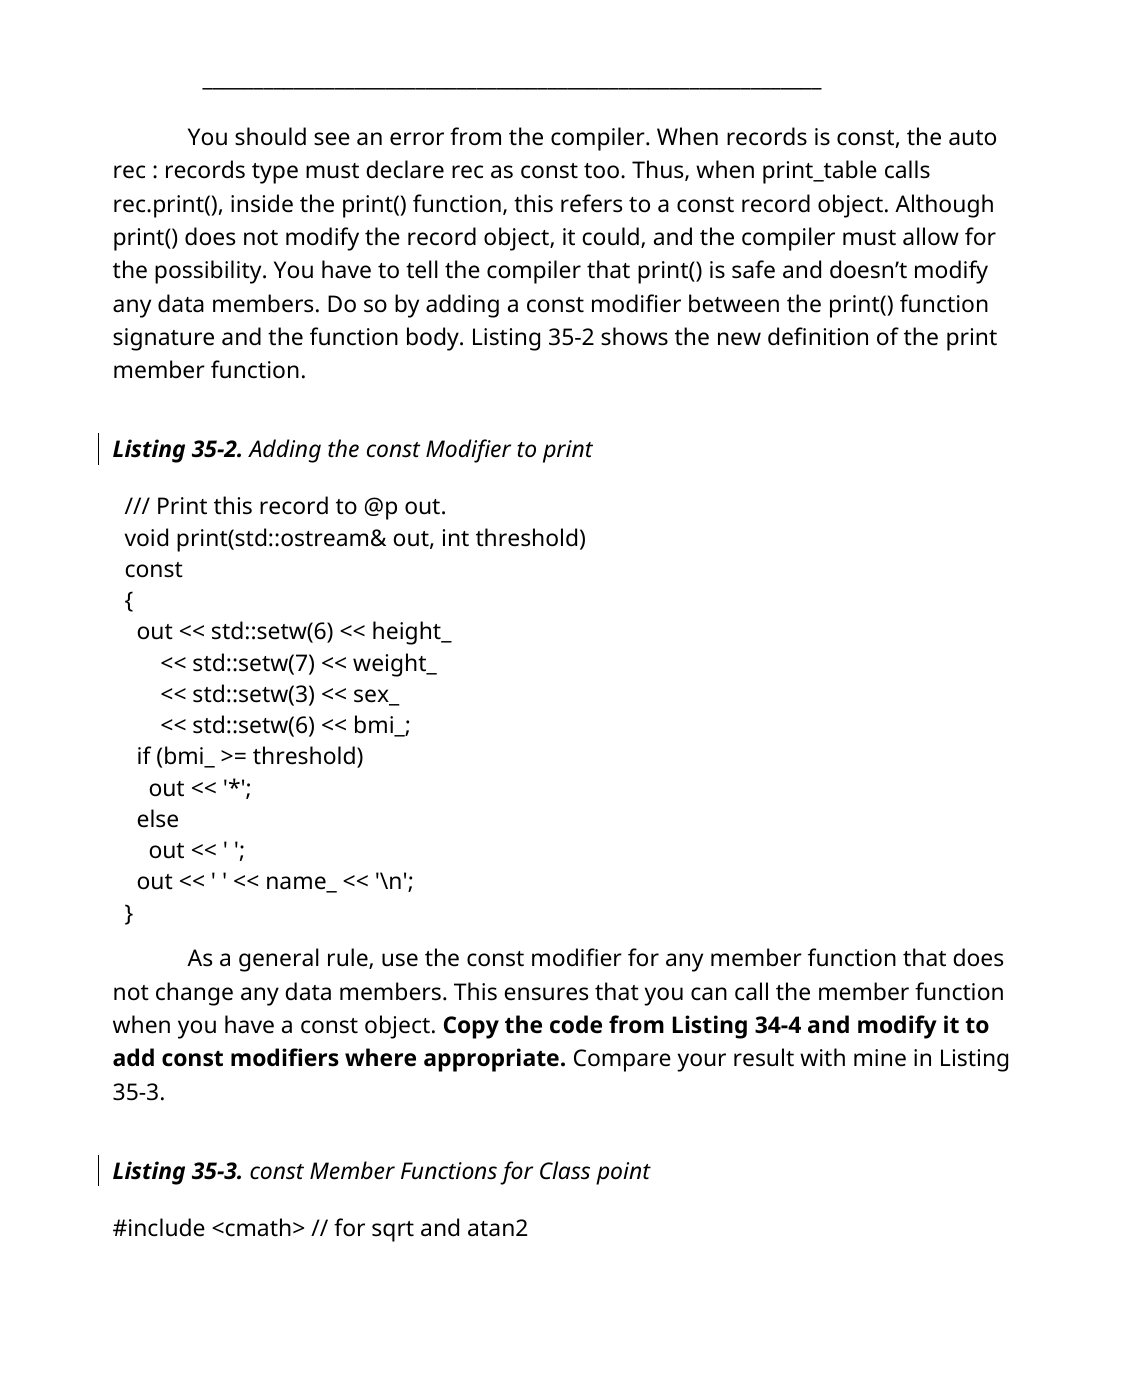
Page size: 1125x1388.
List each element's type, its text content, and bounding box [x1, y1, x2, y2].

text void print(std::ostream& out, int threshold) [112, 521, 1012, 553]
text Listing 35-3. const Member Functions for Class point [112, 1155, 1012, 1186]
text #include <cmath> // for sqrt and atan2 [112, 1212, 1012, 1243]
text else [112, 803, 1012, 834]
text out << std::setw(6) << height_ [112, 615, 1012, 646]
text out << ' '; [112, 834, 1012, 865]
text out << '*'; [112, 771, 1012, 803]
text << std::setw(3) << sex_ [112, 678, 1012, 709]
text You should see an error from the compiler. When records is const, the auto rec : records type must declare rec as const too. Thus, when print_table calls rec.print(), inside the print() function, this refers to a const record object. Although print() does not modify the record object, it could, and the compiler must allow for the possibility. You have to tell the compiler that print() is safe and doesn’t modify any data members. Do so by adding a const modifier between the print() function signature and the function body. Listing 35-2 shows the new definition of the print member function. [112, 119, 1012, 386]
text const [112, 553, 1012, 584]
text if (bmi_ >= threshold) [112, 740, 1012, 771]
text << std::setw(7) << weight_ [112, 646, 1012, 678]
text << std::setw(6) << bmi_; [112, 709, 1012, 740]
text { [112, 584, 1012, 615]
text Listing 35-2. Adding the const Modifier to print [112, 433, 1012, 465]
text out << ' ' << name_ << '\n'; [112, 865, 1012, 896]
list _____________________________________________________________ [202, 62, 1012, 93]
text } [112, 896, 1012, 928]
text /// Print this record to @p out. [112, 490, 1012, 521]
text As a general rule, use the const modifier for any member function that does not change any data members. This ensures that you can call the member function when you have a const object. Copy the code from Listing 34-4 and modify it to add const modifiers where appropriate. Compare your result with mine in Listing 35-3. [112, 940, 1012, 1107]
